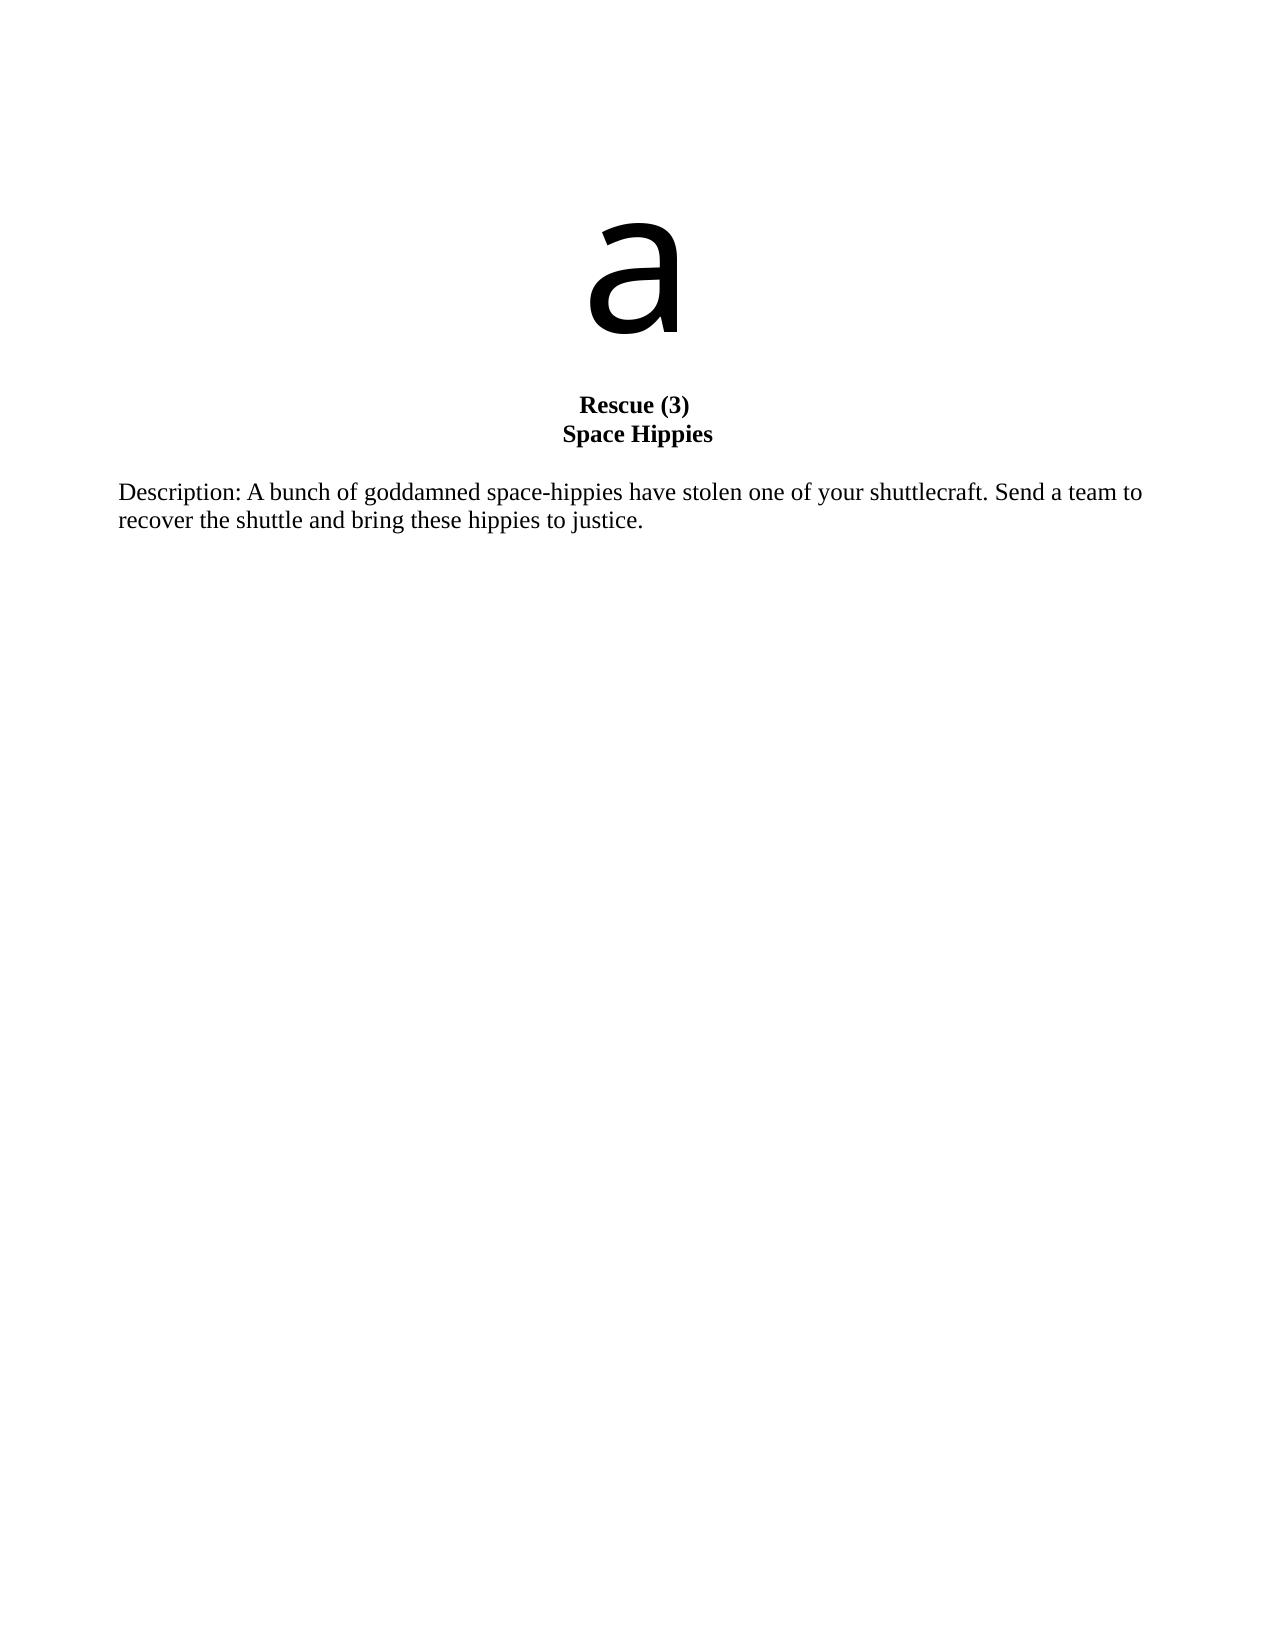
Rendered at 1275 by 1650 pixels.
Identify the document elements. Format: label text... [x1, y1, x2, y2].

text Space Hippies [118, 419, 1157, 448]
text Rescue (3) [118, 391, 1157, 419]
text Description: A bunch of goddamned space-hippies have stolen one of your shuttlecraft. Send a team to recover the shuttle and bring these hippies to justice. [118, 477, 1157, 534]
text a [118, 118, 1157, 391]
